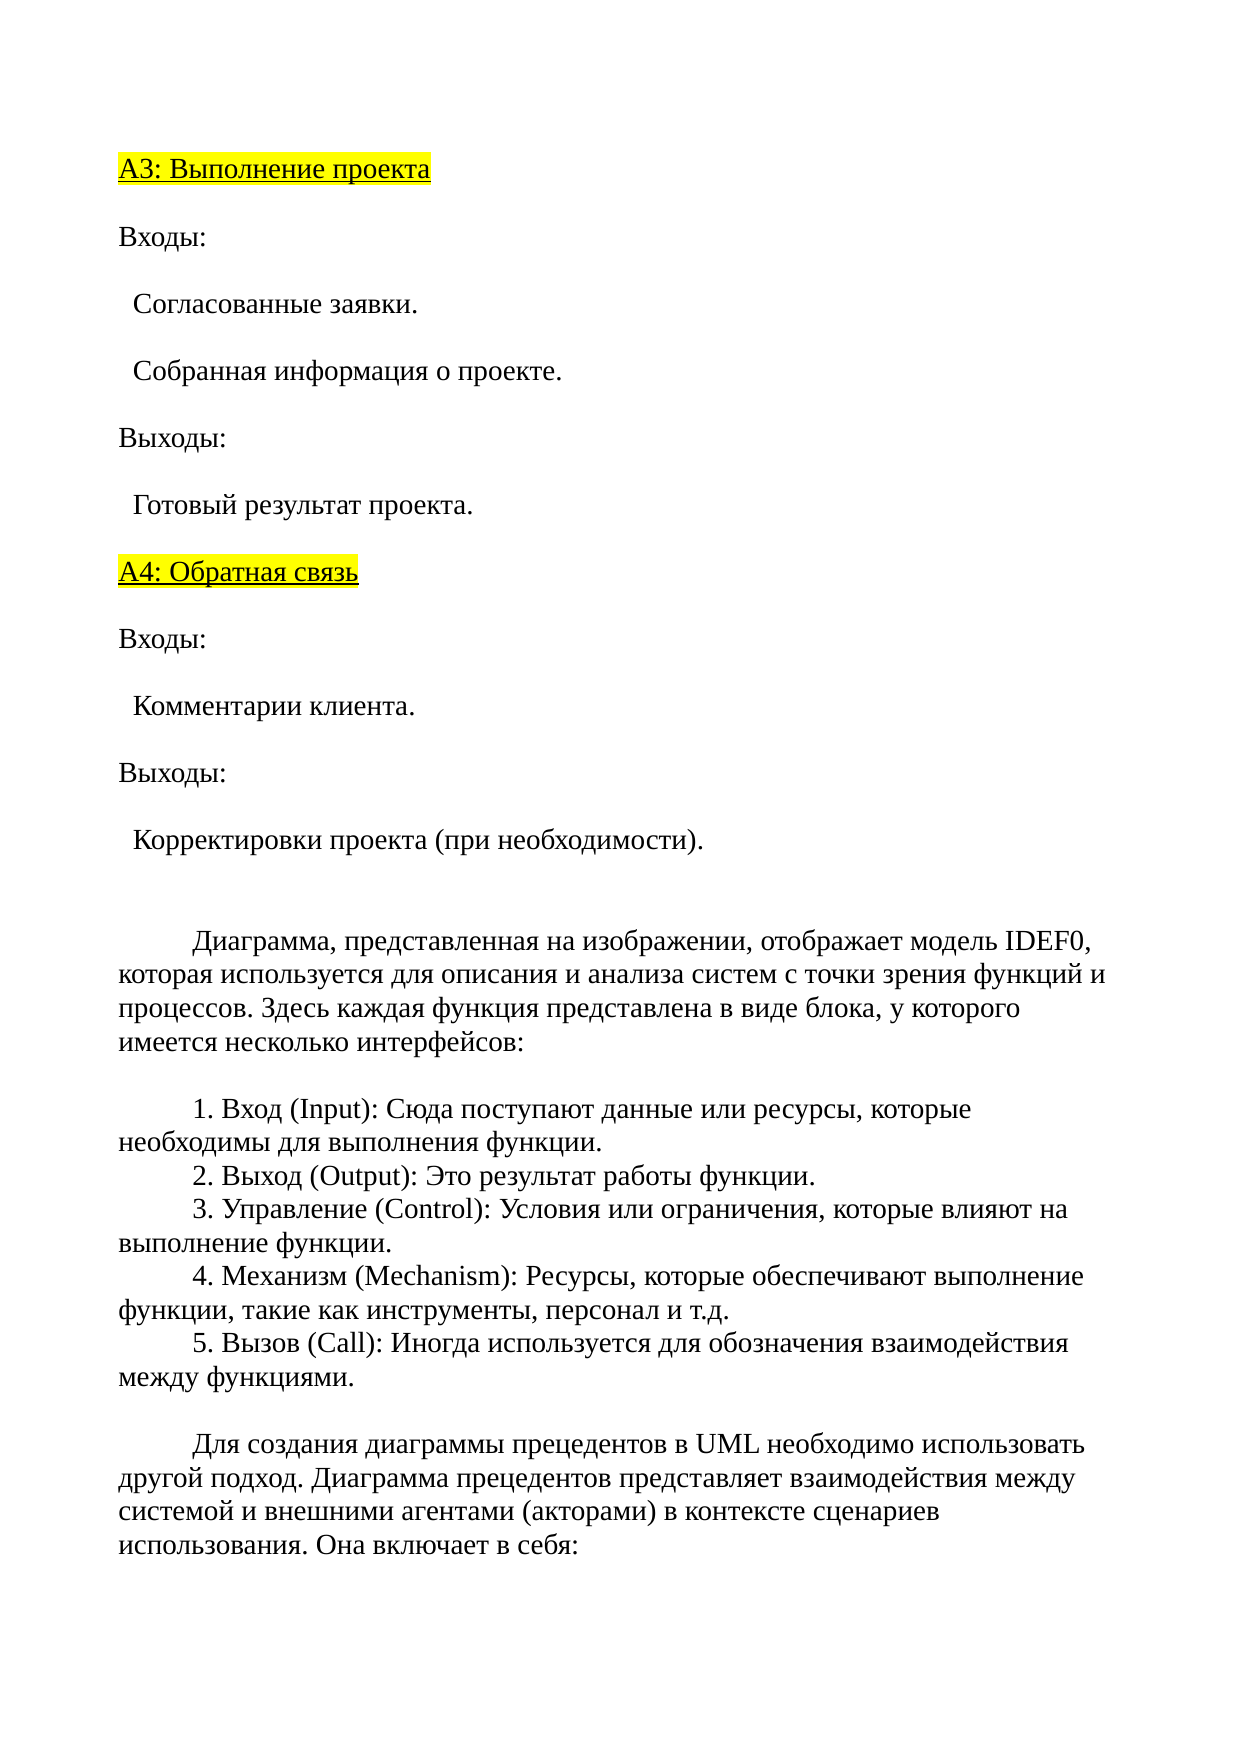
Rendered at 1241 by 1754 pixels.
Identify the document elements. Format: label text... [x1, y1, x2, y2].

text Для создания диаграммы прецедентов в UML необходимо использовать другой подход. Диаграмма прецедентов представляет взаимодействия между системой и внешними агентами (акторами) в контексте сценариев использования. Она включает в себя: [118, 1426, 1122, 1560]
text Входы: [118, 219, 1122, 252]
text 2. Выход (Output): Это результат работы функции. [118, 1158, 1122, 1191]
text 1. Вход (Input): Сюда поступают данные или ресурсы, которые необходимы для выполнения функции. [118, 1091, 1122, 1158]
text Корректировки проекта (при необходимости). [118, 822, 1122, 856]
text Готовый результат проекта. [118, 487, 1122, 521]
text 5. Вызов (Call): Иногда используется для обозначения взаимодействия между функциями. [118, 1326, 1122, 1393]
text Диаграмма, представленная на изображении, отображает модель IDEF0, которая используется для описания и анализа систем с точки зрения функций и процессов. Здесь каждая функция представлена в виде блока, у которого имеется несколько интерфейсов: [118, 923, 1122, 1057]
text Выходы: [118, 420, 1122, 453]
text A3: Выполнение проекта [118, 152, 1122, 185]
text 3. Управление (Control): Условия или ограничения, которые влияют на выполнение функции. [118, 1191, 1122, 1258]
text 4. Механизм (Mechanism): Ресурсы, которые обеспечивают выполнение функции, такие как инструменты, персонал и т.д. [118, 1258, 1122, 1326]
text Выходы: [118, 755, 1122, 789]
text Входы: [118, 621, 1122, 655]
text A4: Обратная связь [118, 554, 1122, 588]
text Согласованные заявки. [118, 286, 1122, 319]
text Комментарии клиента. [118, 688, 1122, 722]
text Собранная информация о проекте. [118, 353, 1122, 386]
